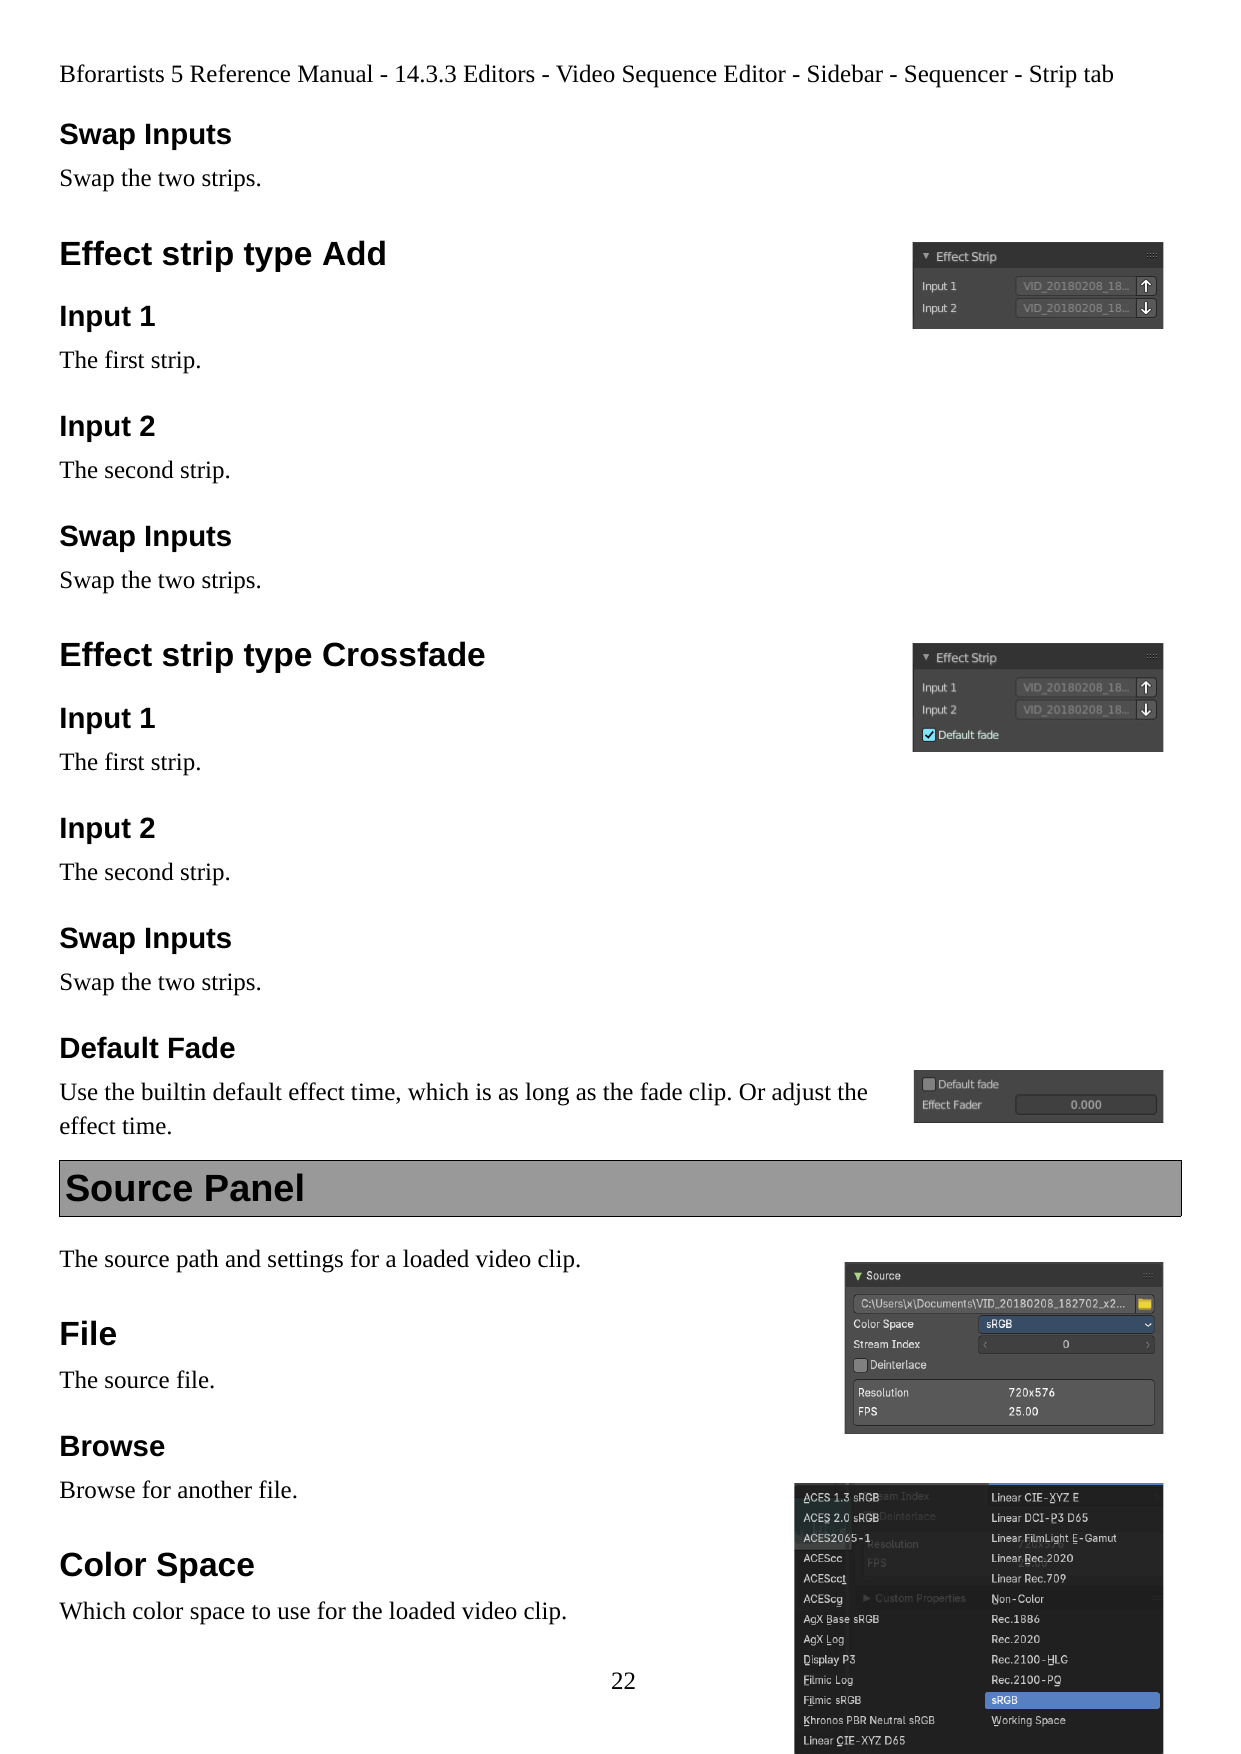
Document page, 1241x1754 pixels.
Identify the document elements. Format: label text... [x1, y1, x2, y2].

picture [912, 643, 1164, 752]
text The first strip. [59, 747, 1181, 776]
subtitle [1164, 701, 1181, 734]
text The second strip. [59, 857, 1181, 886]
text The second strip. [59, 455, 1181, 484]
subtitle Effect strip type Crossfade [59, 635, 1181, 674]
subtitle Input 2 [59, 811, 1181, 844]
subtitle Effect strip type Add [59, 233, 1181, 272]
subtitle Swap Inputs [59, 117, 1181, 151]
subtitle Browse [59, 1429, 1181, 1463]
picture [844, 1262, 1164, 1434]
subtitle File [59, 1314, 844, 1353]
text Swap the two strips. [59, 163, 1181, 192]
subtitle [1164, 1545, 1181, 1584]
subtitle Input 2 [59, 409, 1181, 443]
text Swap the two strips. [59, 967, 1181, 996]
text [1164, 1365, 1181, 1394]
text The source path and settings for a loaded video clip. [59, 1244, 1181, 1273]
subtitle Color Space [59, 1545, 794, 1584]
subtitle Swap Inputs [59, 519, 1181, 553]
picture [913, 1070, 1164, 1123]
text Which color space to use for the loaded video clip. [59, 1596, 794, 1625]
picture [912, 242, 1164, 329]
text Swap the two strips. [59, 565, 1181, 594]
text Use the builtin default effect time, which is as long as the fade clip. Or adjust the effect time. [59, 1077, 1181, 1140]
text The first strip. [59, 345, 1181, 374]
subtitle Input 1 [59, 701, 912, 734]
text The source file. [59, 1365, 844, 1394]
subtitle Input 1 [59, 299, 1181, 333]
subtitle Swap Inputs [59, 921, 1181, 954]
table_header Source Panel [60, 1161, 1181, 1216]
picture [794, 1483, 1164, 1754]
subtitle [1164, 1314, 1181, 1353]
text Browse for another file. [59, 1475, 1181, 1504]
subtitle Default Fade [59, 1031, 1181, 1064]
